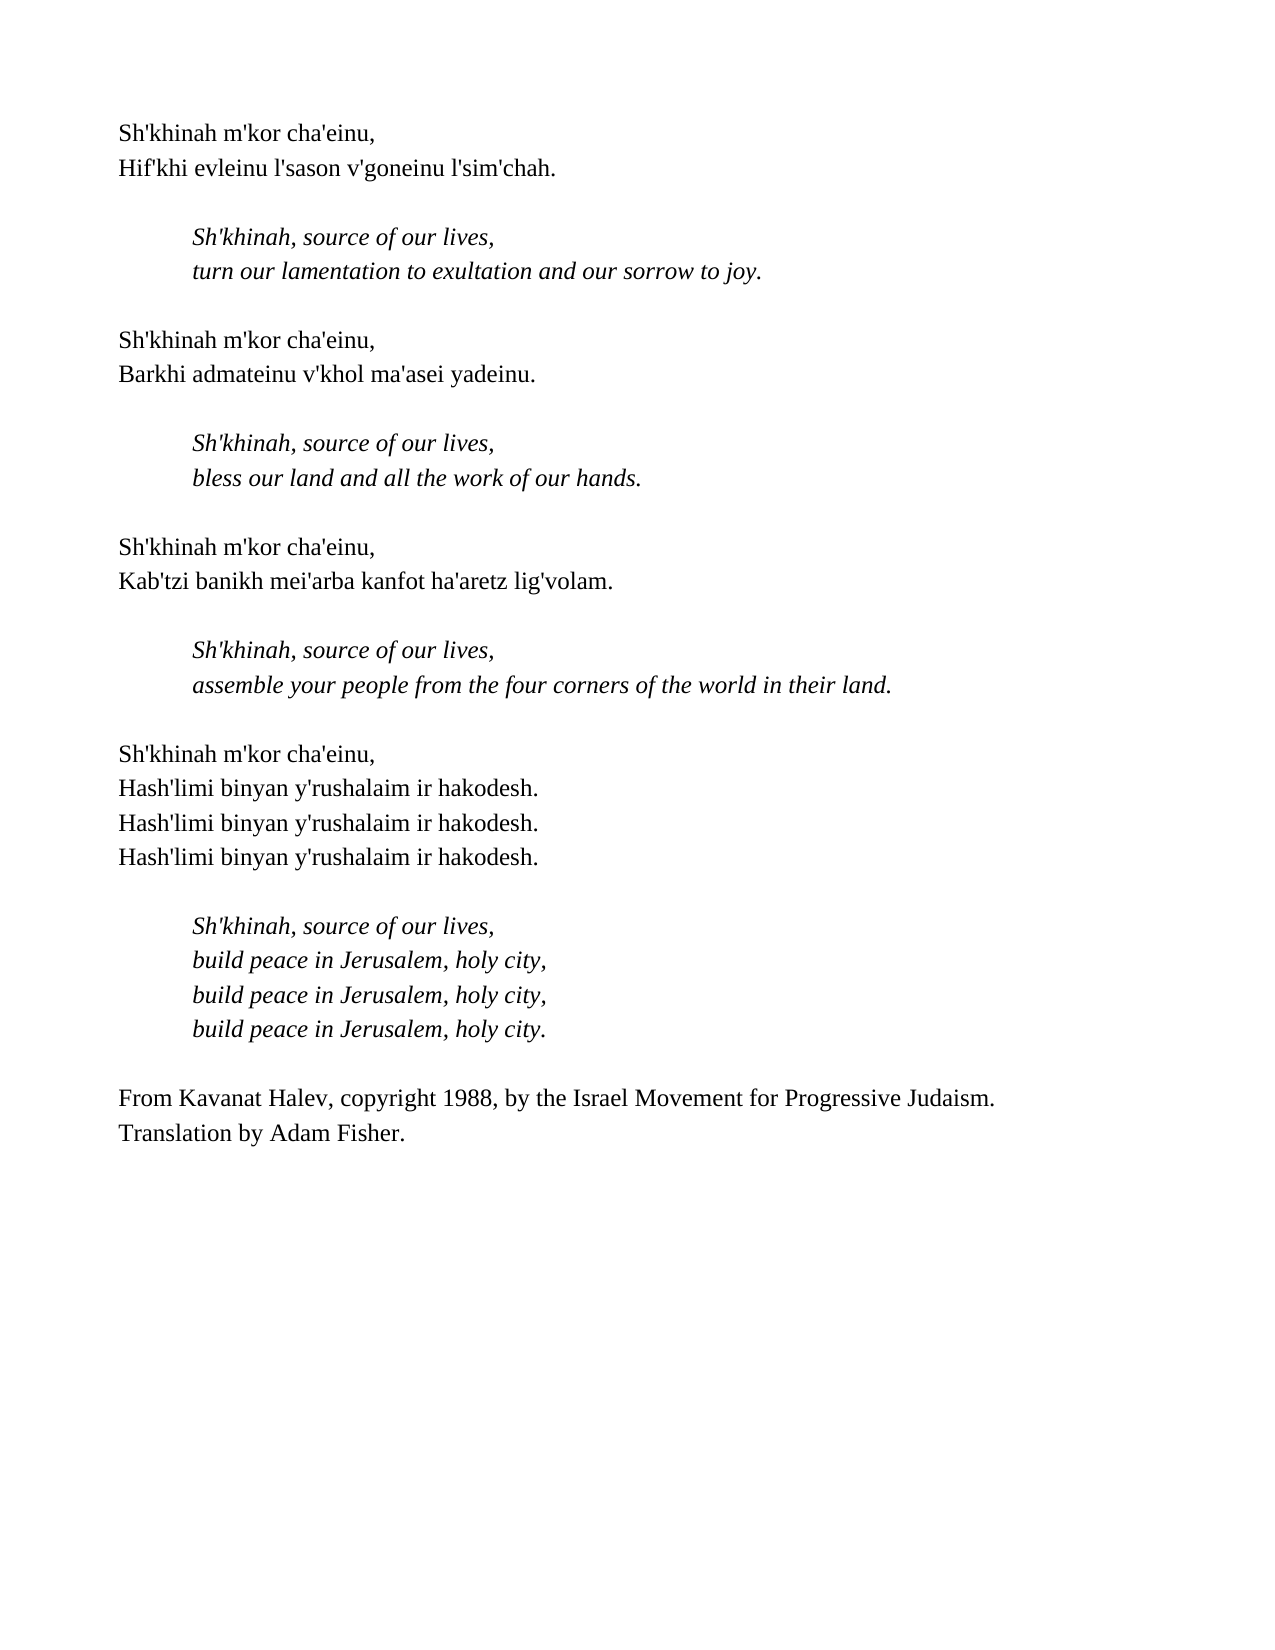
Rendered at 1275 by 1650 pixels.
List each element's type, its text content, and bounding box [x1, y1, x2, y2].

text Hash'limi binyan y'rushalaim ir hakodesh. [118, 842, 1157, 871]
text build peace in Jerusalem, holy city, [192, 980, 1157, 1009]
text Sh'khinah m'kor cha'einu, [118, 325, 1157, 354]
text turn our lamentation to exultation and our sorrow to joy. [192, 256, 1157, 285]
text Barkhi admateinu v'khol ma'asei yadeinu. [118, 359, 1157, 388]
text Hif'khi evleinu l'sason v'goneinu l'sim'chah. [118, 153, 1157, 181]
text Translation by Adam Fisher. [118, 1118, 1157, 1147]
text Sh'khinah m'kor cha'einu, [118, 532, 1157, 561]
text Kab'tzi banikh mei'arba kanfot ha'aretz lig'volam. [118, 566, 1157, 595]
text From Kavanat Halev, copyright 1988, by the Israel Movement for Progressive Judaism. [118, 1083, 1157, 1112]
text Sh'khinah, source of our lives, [192, 428, 1157, 457]
text Hash'limi binyan y'rushalaim ir hakodesh. [118, 773, 1157, 802]
text Sh'khinah, source of our lives, [192, 222, 1157, 250]
text Sh'khinah m'kor cha'einu, [118, 118, 1157, 147]
text Sh'khinah, source of our lives, [192, 911, 1157, 940]
text Sh'khinah, source of our lives, [192, 635, 1157, 664]
text bless our land and all the work of our hands. [192, 463, 1157, 492]
text Sh'khinah m'kor cha'einu, [118, 739, 1157, 767]
text build peace in Jerusalem, holy city, [192, 946, 1157, 974]
text Hash'limi binyan y'rushalaim ir hakodesh. [118, 808, 1157, 836]
text assemble your people from the four corners of the world in their land. [192, 670, 1157, 698]
text build peace in Jerusalem, holy city. [192, 1014, 1157, 1043]
